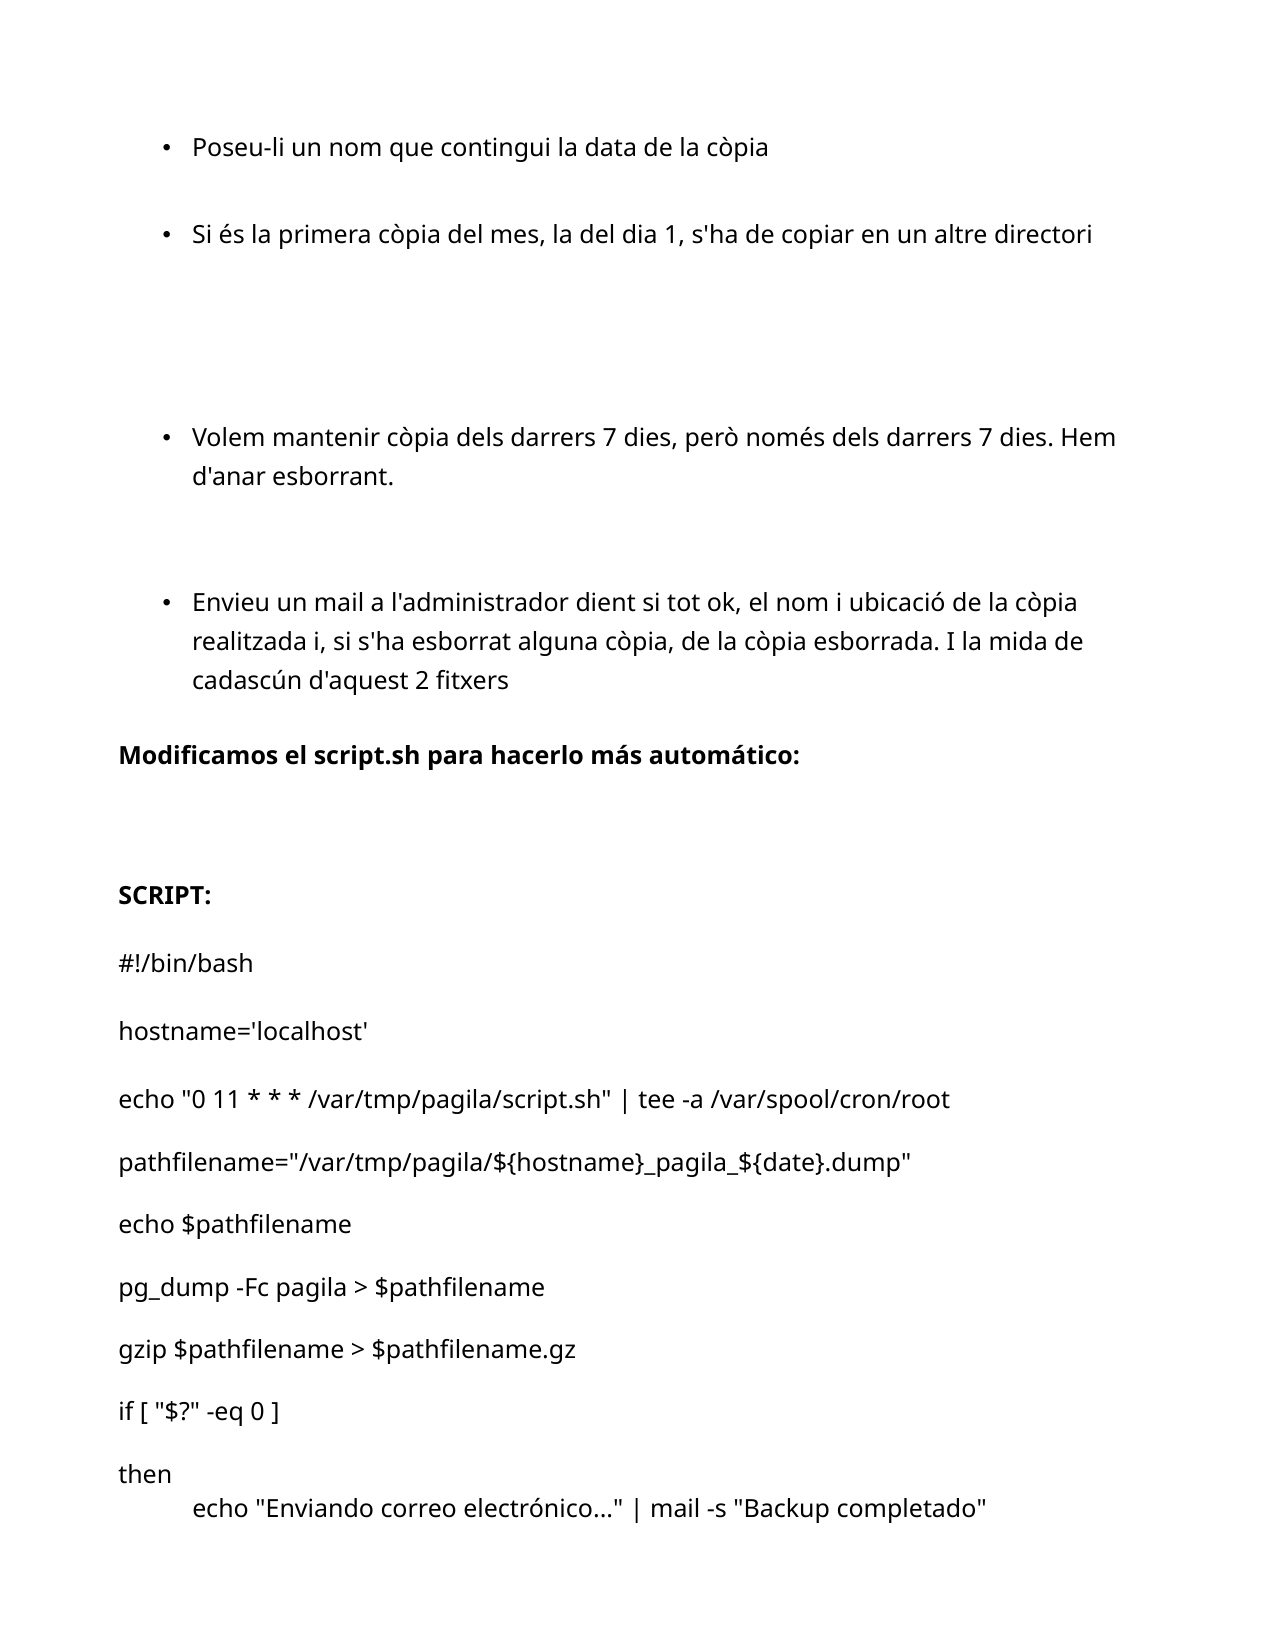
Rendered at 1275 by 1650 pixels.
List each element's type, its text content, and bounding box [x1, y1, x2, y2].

table_header [118, 810, 1157, 838]
table_header SCRIPT: #!/bin/bash hostname='localhost' echo "0 11 * * * /var/tmp/pagila/script.sh" | tee -a /var/spool/cron/root pathfilename="/var/tmp/pagila/${hostname}_pagila_${date}.dump" echo $pathfilename pg_dump -Fc pagila > $pathfilename gzip $pathfilename > $pathfilename.gz if [ "$?" -eq 0 ] then echo "Enviando correo electrónico..." | mail -s "Backup completado" [118, 878, 1157, 1524]
table_header Chmod ugo+x backup.sh L'script s'ha d'executar cada dia a les 11h Creeu el directori on deixareu les còpies. Idealment seria en una altra unitat. Idealment ho enviarem a una altra màquina que estigui físicament separada o a AWS... sudo mkdir /var/tmp/pagila Feu la copia en format comprimit Poseu-li un nom que contingui la data de la còpia Si és la primera còpia del mes, la del dia 1, s'ha de copiar en un altre directori Volem mantenir còpia dels darrers 7 dies, però només dels darrers 7 dies. Hem d'anar esborrant. Envieu un mail a l'administrador dient si tot ok, el nom i ubicació de la còpia realitzada i, si s'ha esborrat alguna còpia, de la còpia esborrada. I la mida de cadascún d'aquest 2 fitxers Modificamos el script.sh para hacerlo más automático: [118, 118, 1157, 810]
table_header Chmod ugo+x backup.sh L'script s'ha d'executar cada dia a les 11h Creeu el directori on deixareu les còpies. Idealment seria en una altra unitat. Idealment ho enviarem a una altra màquina que estigui físicament separada o a AWS... sudo mkdir /var/tmp/pagila Feu la copia en format comprimit Poseu-li un nom que contingui la data de la còpia Si és la primera còpia del mes, la del dia 1, s'ha de copiar en un altre directori Volem mantenir còpia dels darrers 7 dies, però només dels darrers 7 dies. Hem d'anar esborrant. Envieu un mail a l'administrador dient si tot ok, el nom i ubicació de la còpia realitzada i, si s'ha esborrat alguna còpia, de la còpia esborrada. I la mida de cadascún d'aquest 2 fitxers Modificamos el script.sh para hacerlo más automático: [118, 838, 1157, 878]
